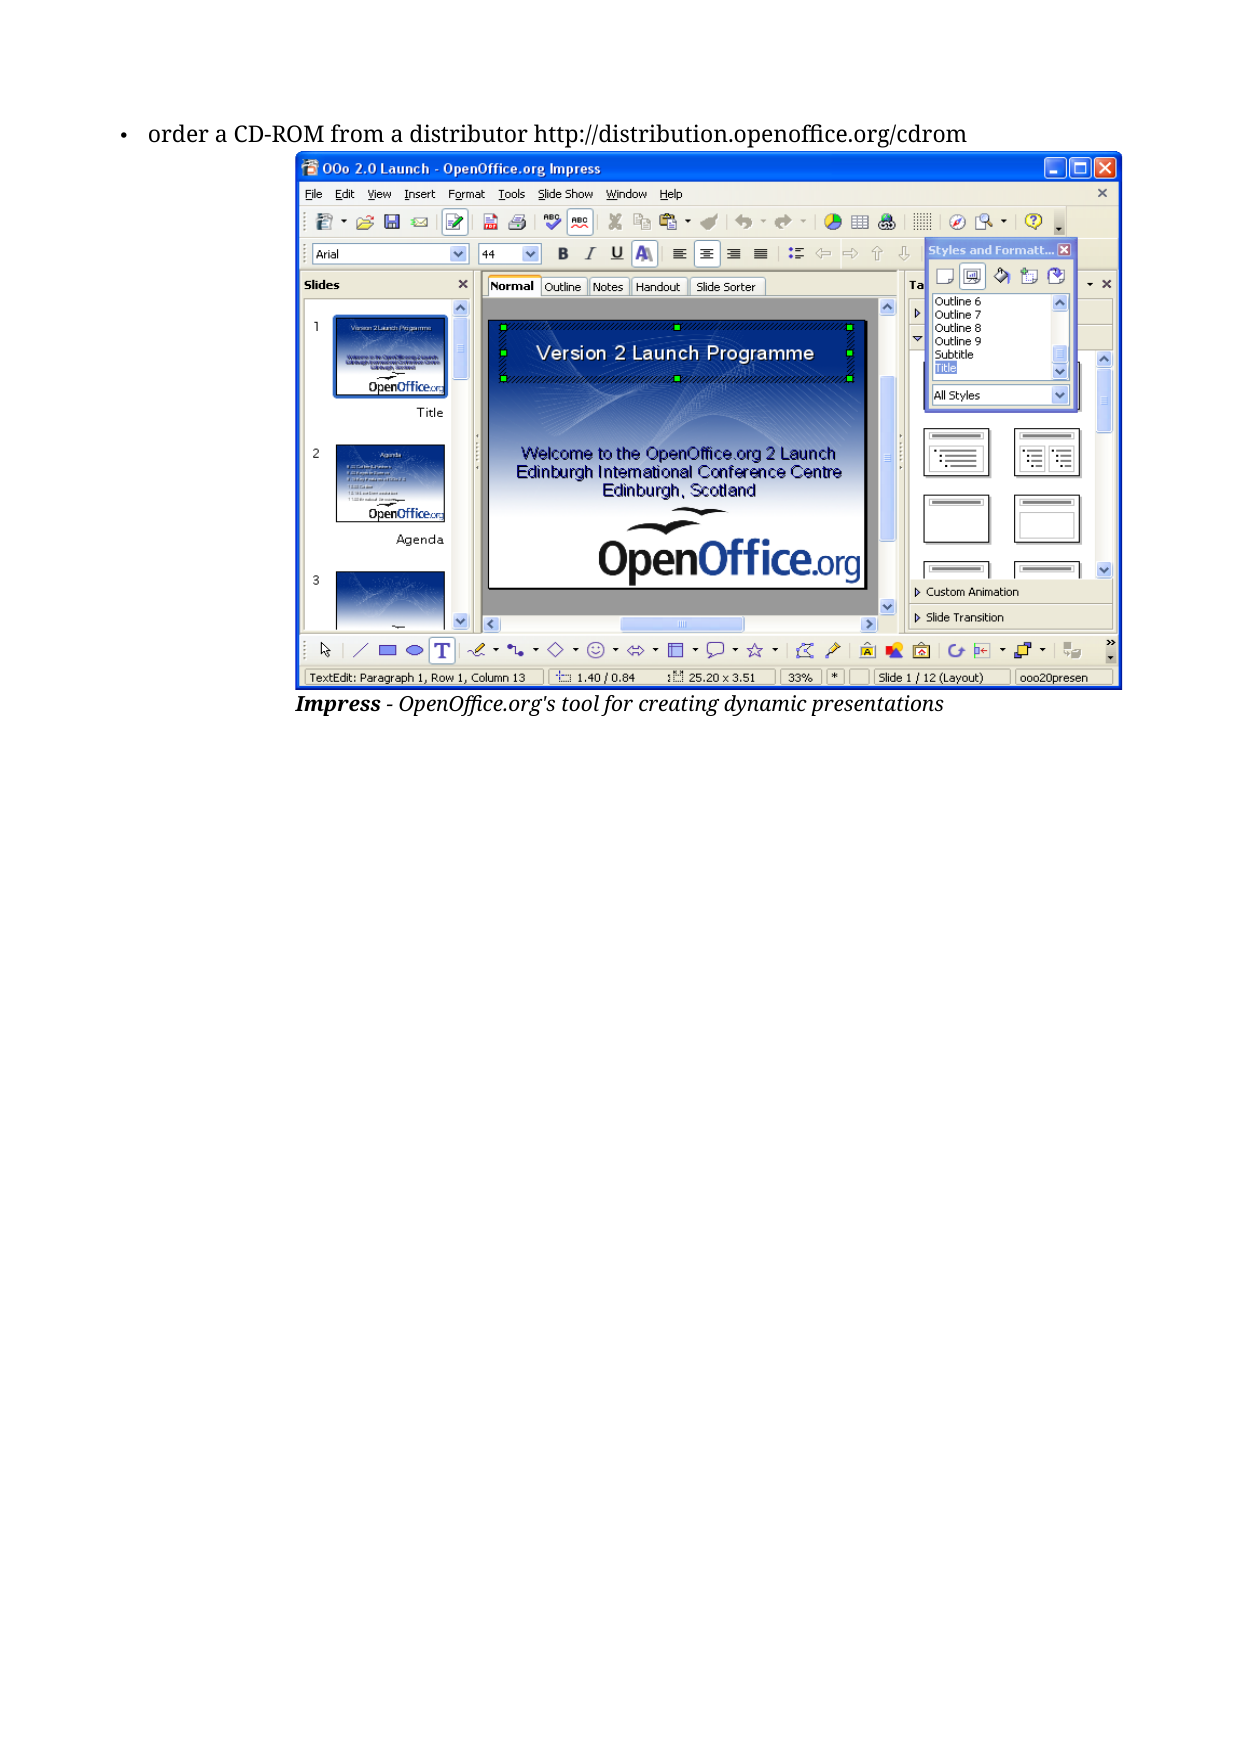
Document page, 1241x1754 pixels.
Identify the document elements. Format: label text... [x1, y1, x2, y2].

list order a CD-ROM from a distributor http://distribution.openoffice.org/cdrom [118, 118, 1122, 149]
picture [295, 151, 1123, 690]
list Impress - OpenOffice.org's tool for creating dynamic presentations [295, 690, 1122, 718]
